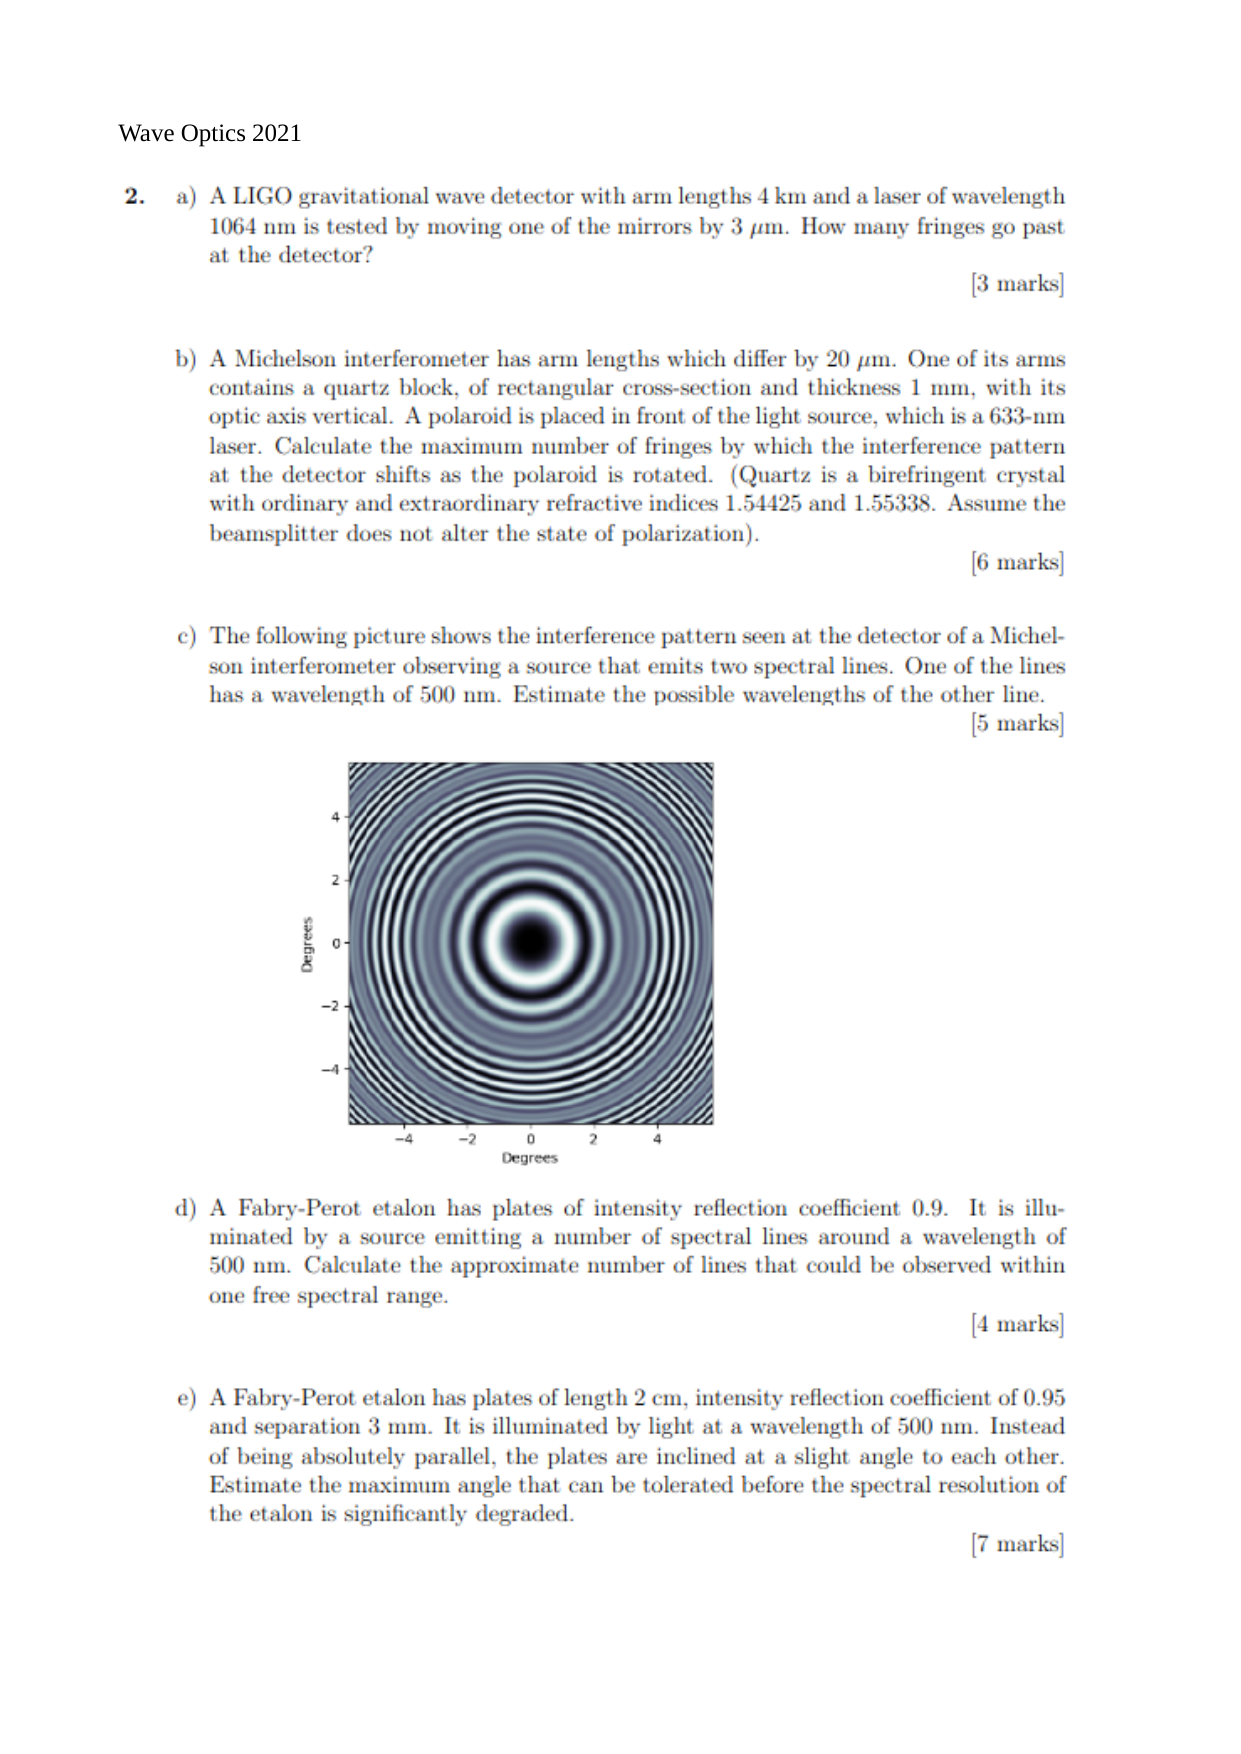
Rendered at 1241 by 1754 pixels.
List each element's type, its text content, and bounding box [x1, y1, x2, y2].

text Wave Optics 2021 [118, 118, 1122, 147]
picture [115, 162, 1104, 1570]
